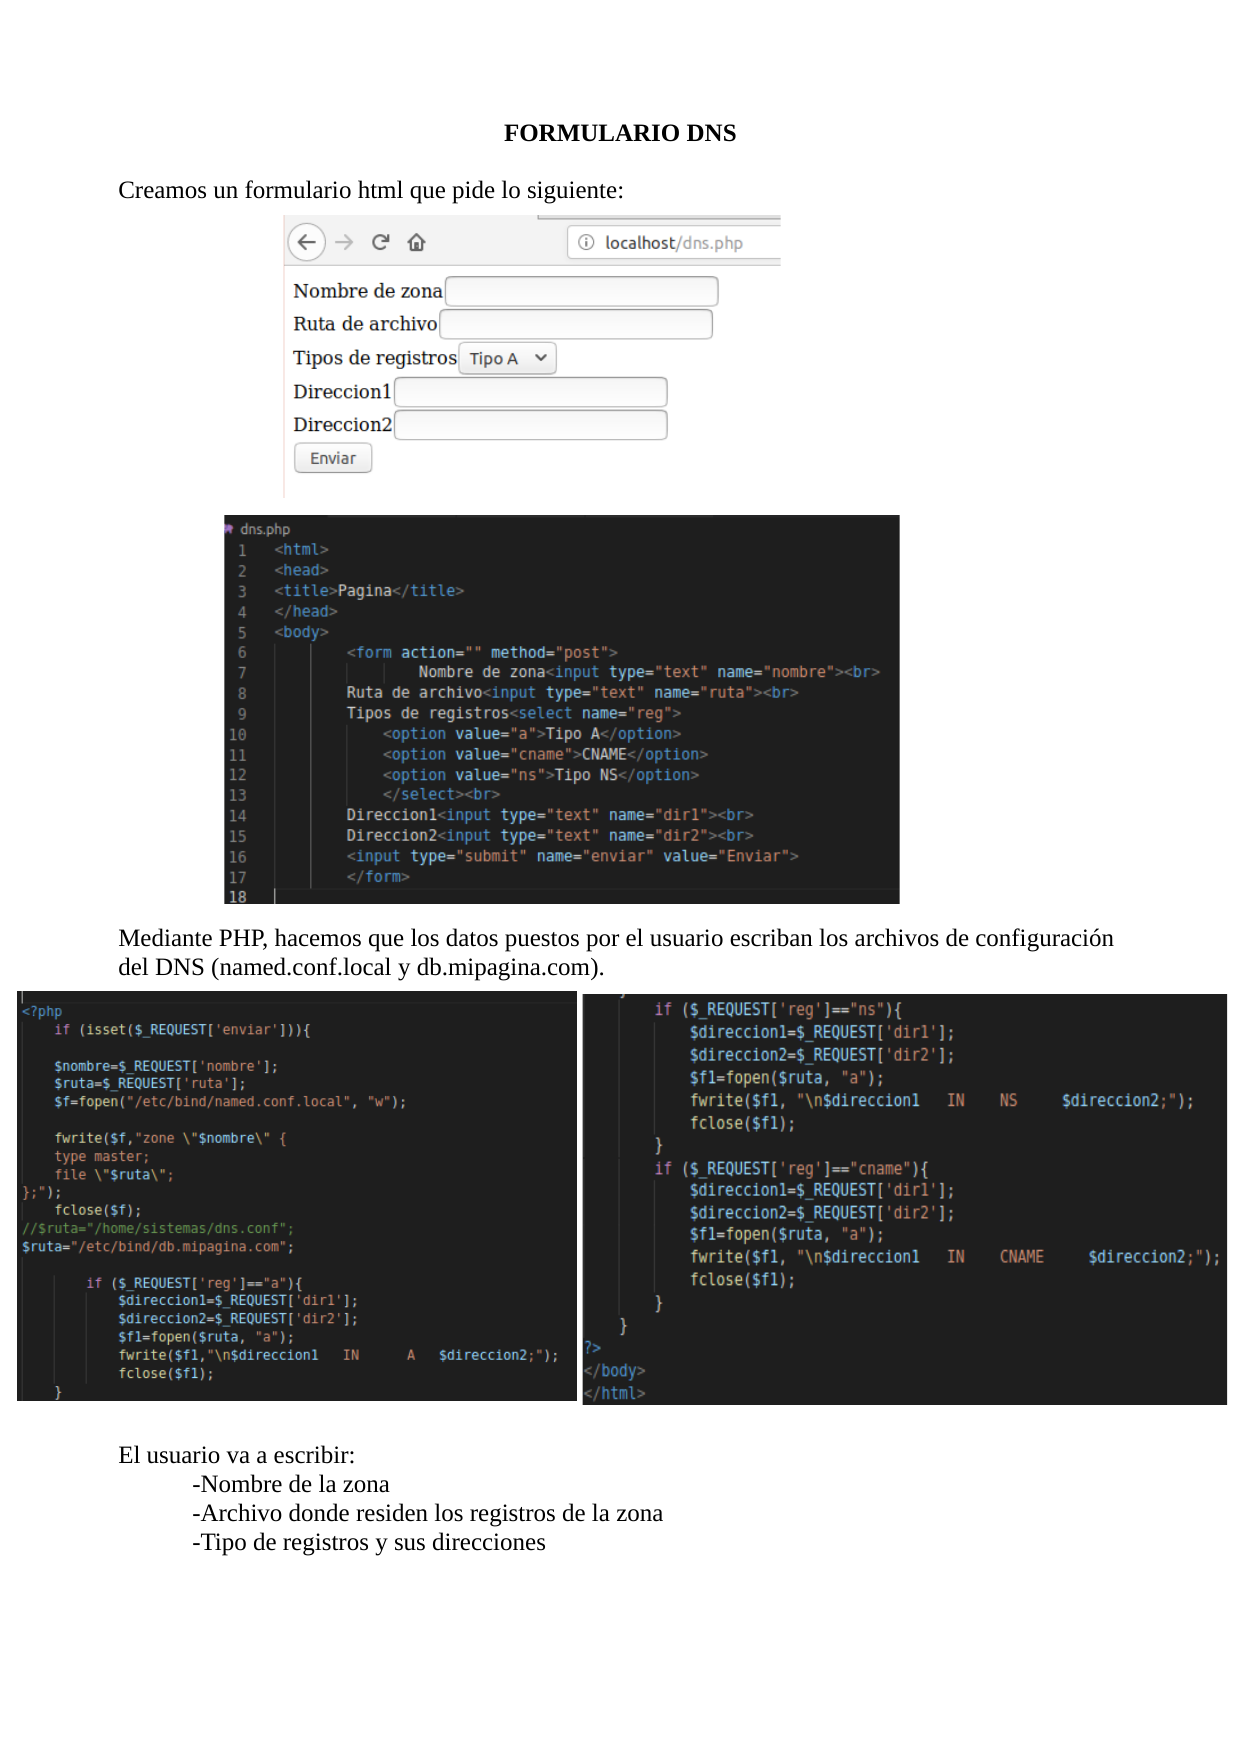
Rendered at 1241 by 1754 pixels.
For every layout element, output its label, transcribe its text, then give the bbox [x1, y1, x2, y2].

text FORMULARIO DNS [118, 118, 1122, 147]
picture [582, 994, 1228, 1405]
text -Tipo de registros y sus direcciones [118, 1527, 1122, 1556]
text Creamos un formulario html que pide lo siguiente: [118, 176, 1122, 204]
text El usuario va a escribir: [118, 1441, 1122, 1469]
picture [283, 215, 781, 498]
text -Archivo donde residen los registros de la zona [118, 1498, 1122, 1527]
text Mediante PHP, hacemos que los datos puestos por el usuario escriban los archivos de configuración del DNS (named.conf.local y db.mipagina.com). [118, 923, 1122, 981]
picture [17, 991, 577, 1401]
picture [224, 515, 900, 904]
text -Nombre de la zona [118, 1469, 1122, 1498]
